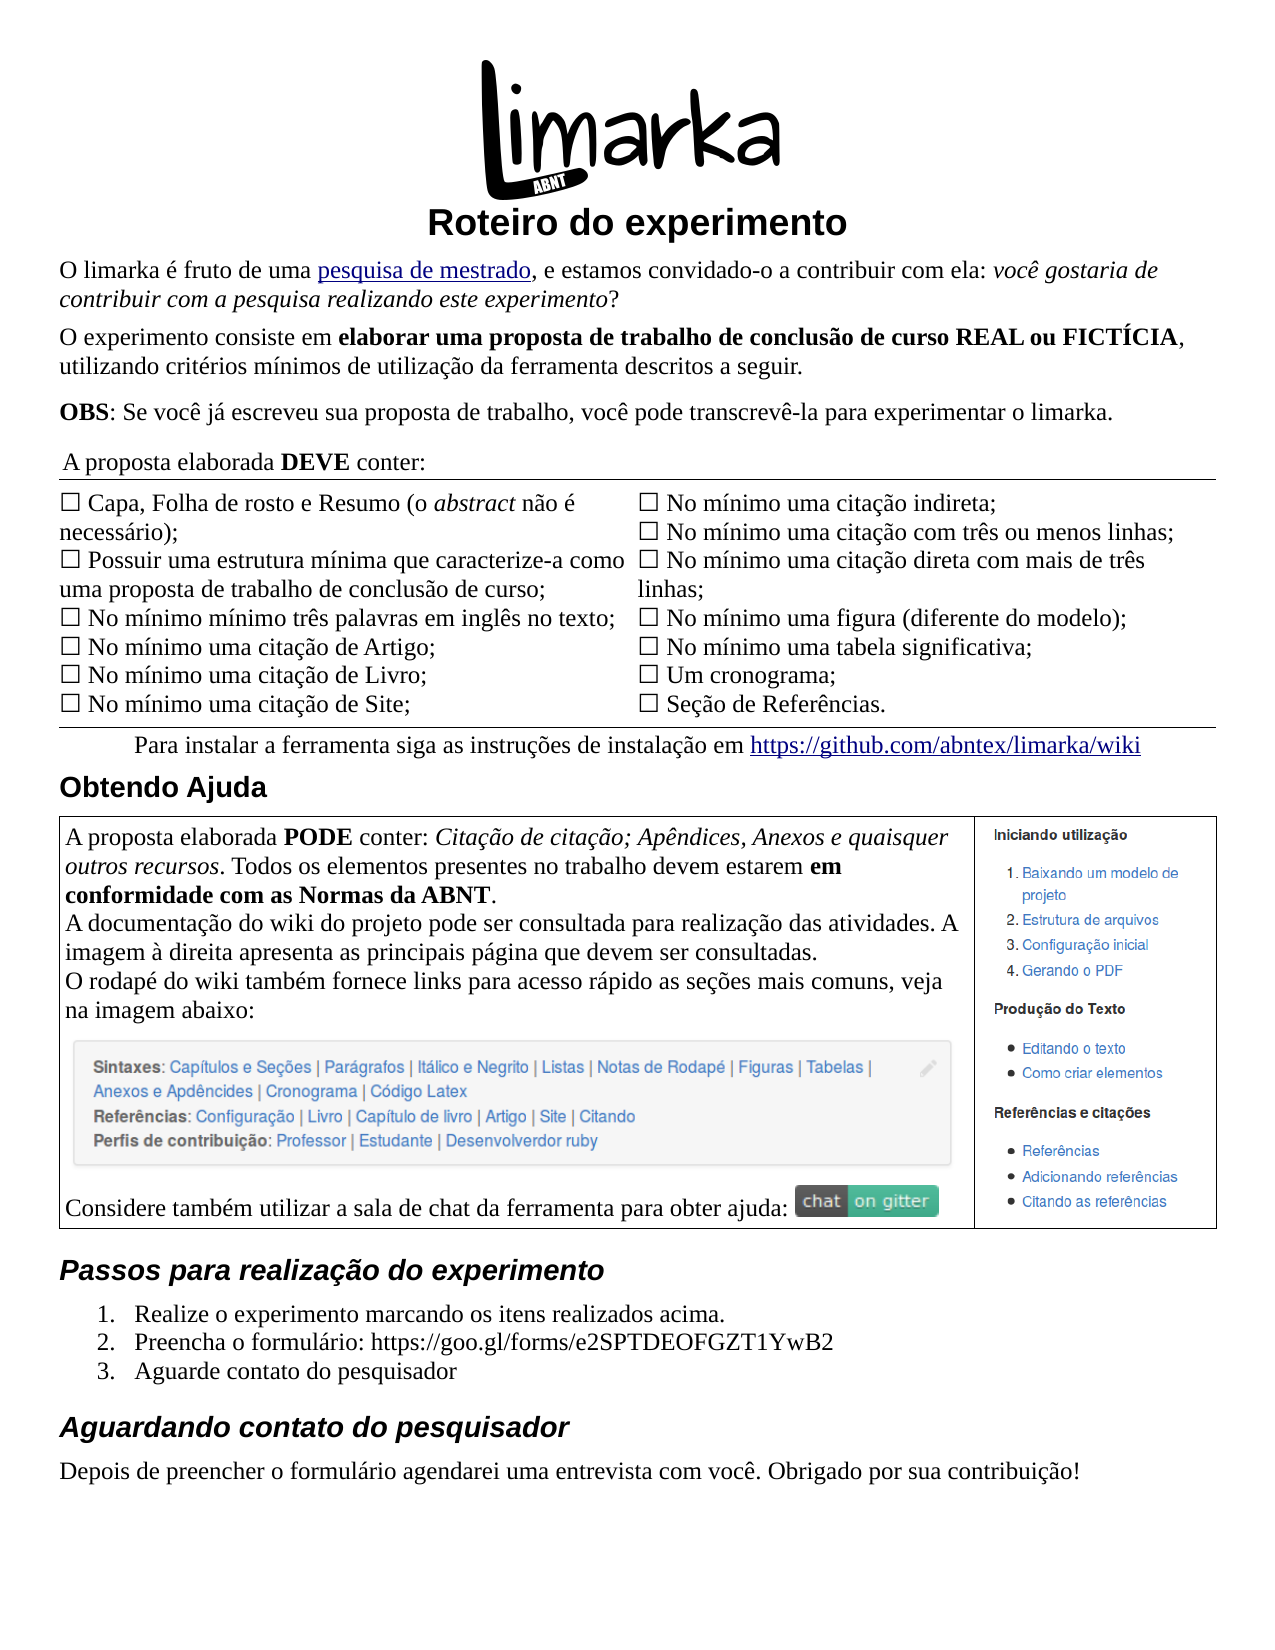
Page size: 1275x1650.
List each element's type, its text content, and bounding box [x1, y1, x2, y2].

text ☐ No mínimo mínimo três palavras em inglês no texto; [59, 603, 637, 632]
picture [64, 1032, 964, 1177]
text ☐ Um cronograma; [637, 660, 1216, 689]
table_header A proposta elaborada PODE conter: Citação de citação; Apêndices, Anexos e quaisquer outros recursos. Todos os elementos presentes no trabalho devem estarem em conformidade com as Normas da ABNT. A documentação do wiki do projeto pode ser consultada para realização das atividades. A imagem à direita apresenta as principais página que devem ser consultadas. O rodapé do wiki também fornece links para acesso rápido as seções mais comuns, veja na imagem abaixo: Considere também utilizar a sala de chat da ferramenta para obter ajuda: [60, 817, 974, 1228]
text ☐ No mínimo uma citação com três ou menos linhas; [637, 517, 1216, 545]
subtitle Roteiro do experimento [59, 84, 1216, 243]
text ☐ No mínimo uma citação de Livro; [59, 660, 637, 689]
text Para instalar a ferramenta siga as instruções de instalação em https://github.com/abntex/limarka/wiki [59, 728, 1216, 761]
list Preencha o formulário: https://goo.gl/forms/e2SPTDEOFGZT1YwB2 [97, 1327, 1216, 1356]
text ☐ Capa, Folha de rosto e Resumo (o abstract não é necessário); [59, 488, 637, 545]
text ☐ Possuir uma estrutura mínima que caracterize-a como uma proposta de trabalho de conclusão de curso; [59, 545, 637, 603]
subtitle Obtendo Ajuda [59, 770, 1216, 804]
table_header [975, 817, 1216, 1228]
text ☐ No mínimo uma tabela significativa; [637, 632, 1216, 660]
list Aguarde contato do pesquisador [97, 1356, 1216, 1385]
text ☐ No mínimo uma citação de Site; [59, 689, 637, 718]
subtitle Aguardando contato do pesquisador [59, 1410, 1216, 1443]
text A proposta elaborada DEVE conter: [59, 444, 1216, 479]
list Realize o experimento marcando os itens realizados acima. [97, 1299, 1216, 1327]
text ☐ No mínimo uma citação de Artigo; [59, 632, 637, 660]
text ☐ Seção de Referências. [637, 689, 1216, 718]
picture [481, 60, 780, 200]
text ☐ No mínimo uma citação direta com mais de três linhas; [637, 545, 1216, 603]
text O limarka é fruto de uma pesquisa de mestrado, e estamos convidado-o a contribuir com ela: você gostaria de contribuir com a pesquisa realizando este experimento? [59, 256, 1216, 313]
picture [795, 1185, 939, 1217]
text O experimento consiste em elaborar uma proposta de trabalho de conclusão de curso REAL ou FICTÍCIA, utilizando critérios mínimos de utilização da ferramenta descritos a seguir. [59, 322, 1216, 379]
subtitle Passos para realização do experimento [59, 1253, 1216, 1286]
picture [984, 822, 1204, 1220]
text ☐ No mínimo uma figura (diferente do modelo); [637, 603, 1216, 632]
text Depois de preencher o formulário agendarei uma entrevista com você. Obrigado por sua contribuição! [59, 1456, 1216, 1485]
text OBS: Se você já escreveu sua proposta de trabalho, você pode transcrevê-la para experimentar o limarka. [59, 397, 1216, 426]
text ☐ No mínimo uma citação indireta; [637, 488, 1216, 517]
